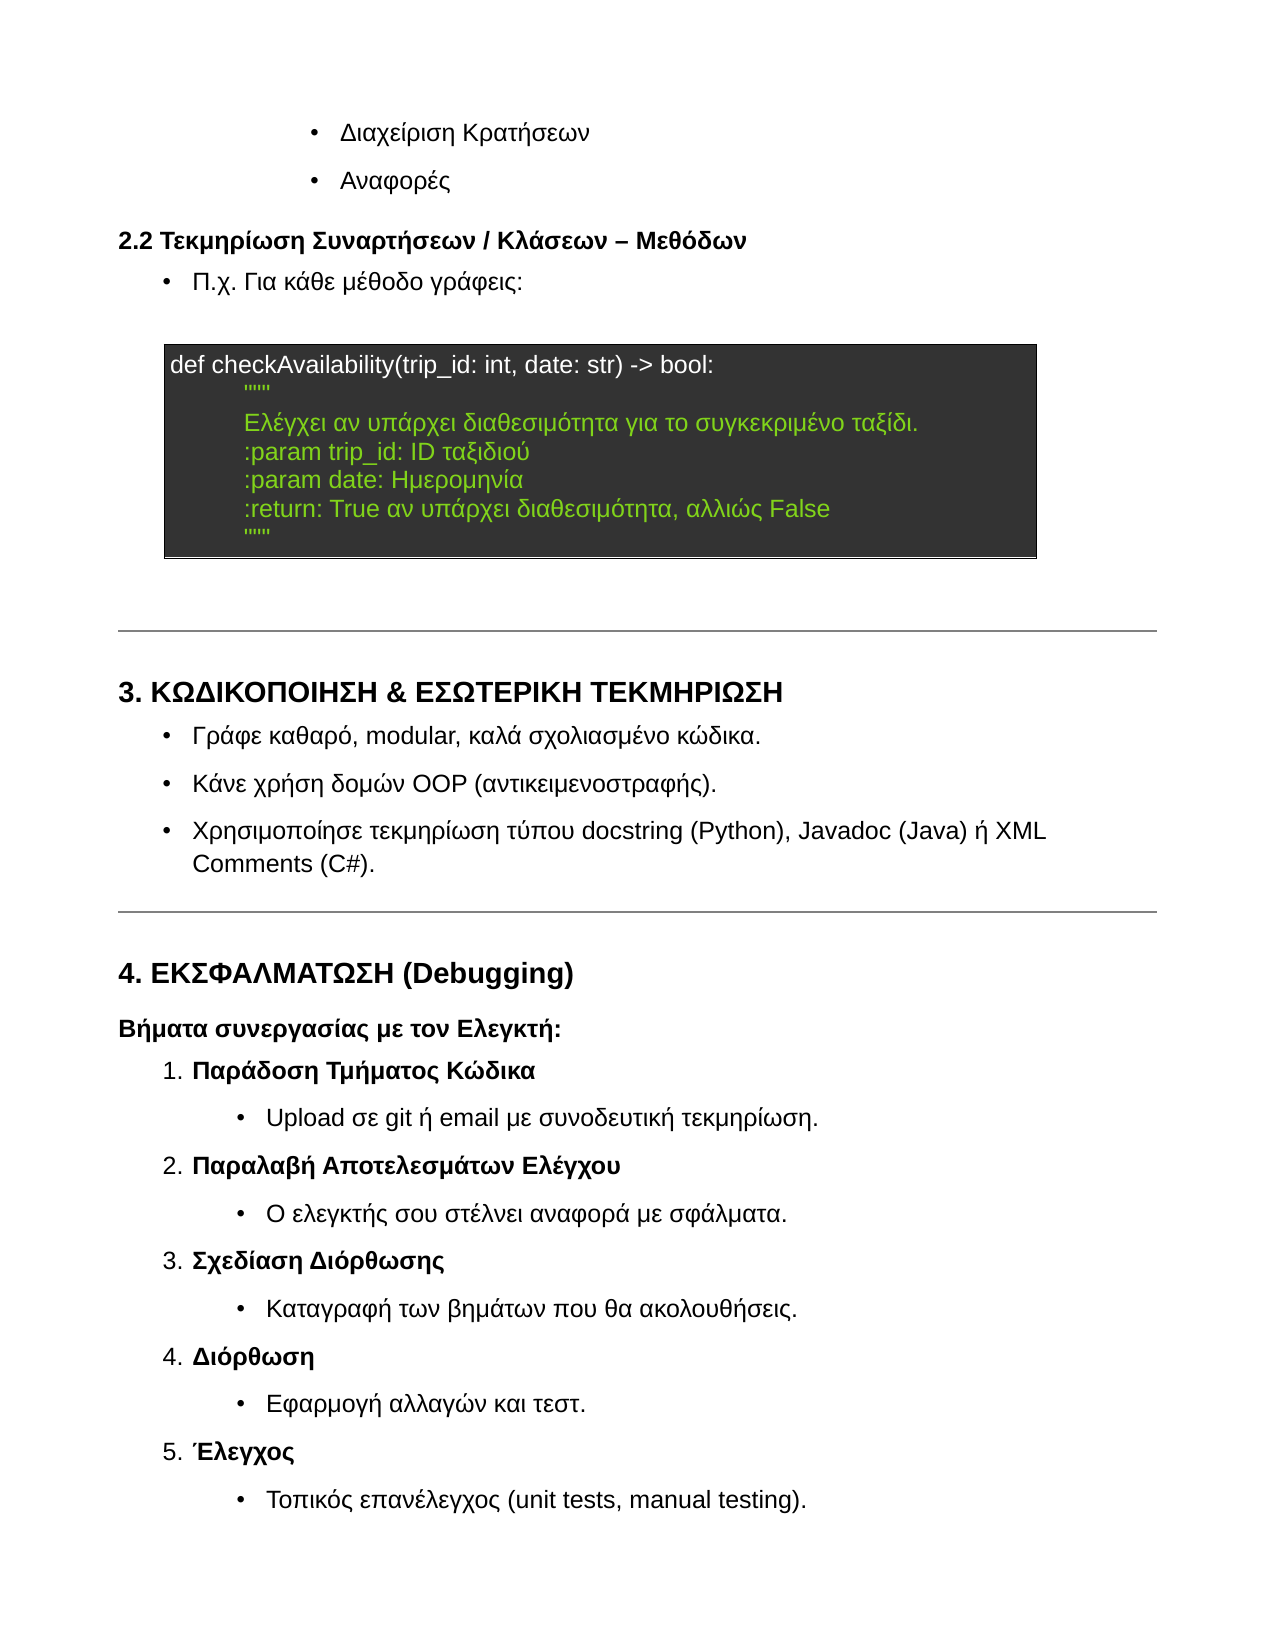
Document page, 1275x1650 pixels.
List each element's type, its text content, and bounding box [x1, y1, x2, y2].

list Upload σε git ή email με συνοδευτική τεκμηρίωση. [236, 1103, 1157, 1132]
list Ο ελεγκτής σου στέλνει αναφορά με σφάλματα. [236, 1199, 1157, 1227]
list Π.χ. Για κάθε μέθοδο γράφεις: [162, 267, 1157, 296]
list Σχεδίαση Διόρθωσης [162, 1246, 1157, 1275]
subtitle 2.2 Τεκμηρίωση Συναρτήσεων / Κλάσεων – Μεθόδων [118, 226, 1157, 255]
list Διόρθωση [162, 1342, 1157, 1370]
table_header def checkAvailability(trip_id: int, date: str) -> bool: """ Ελέγχει αν υπάρχει διαθεσιμότητα για το συγκεκριμένο ταξίδι. :param trip_id: ID ταξιδιού :param date: Ημερομηνία :return: True αν υπάρχει διαθεσιμότητα, αλλιώς False """ [165, 345, 1036, 557]
list Εφαρμογή αλλαγών και τεστ. [236, 1389, 1157, 1418]
list Κάνε χρήση δομών OOP (αντικειμενοστραφής). [162, 769, 1157, 797]
subtitle 3️. ΚΩΔΙΚΟΠΟΙΗΣΗ & ΕΣΩΤΕΡΙΚΗ ΤΕΚΜΗΡΙΩΣΗ [118, 675, 1157, 708]
list Χρησιμοποίησε τεκμηρίωση τύπου docstring (Python), Javadoc (Java) ή XML Comments (C#). [162, 816, 1157, 878]
list Τοπικός επανέλεγχος (unit tests, manual testing). [236, 1484, 1157, 1513]
list Αναφορές [310, 166, 1157, 195]
subtitle Βήματα συνεργασίας με τον Ελεγκτή: [118, 1014, 1157, 1043]
list Παράδοση Τμήματος Κώδικα [162, 1056, 1157, 1084]
subtitle 4️. ΕΚΣΦΑΛΜΑΤΩΣΗ (Debugging) [118, 956, 1157, 989]
list Παραλαβή Αποτελεσμάτων Ελέγχου [162, 1151, 1157, 1180]
list Καταγραφή των βημάτων που θα ακολουθήσεις. [236, 1294, 1157, 1323]
list Έλεγχος [162, 1437, 1157, 1466]
list Διαχείριση Κρατήσεων [310, 118, 1157, 147]
list Γράφε καθαρό, modular, καλά σχολιασμένο κώδικα. [162, 721, 1157, 750]
